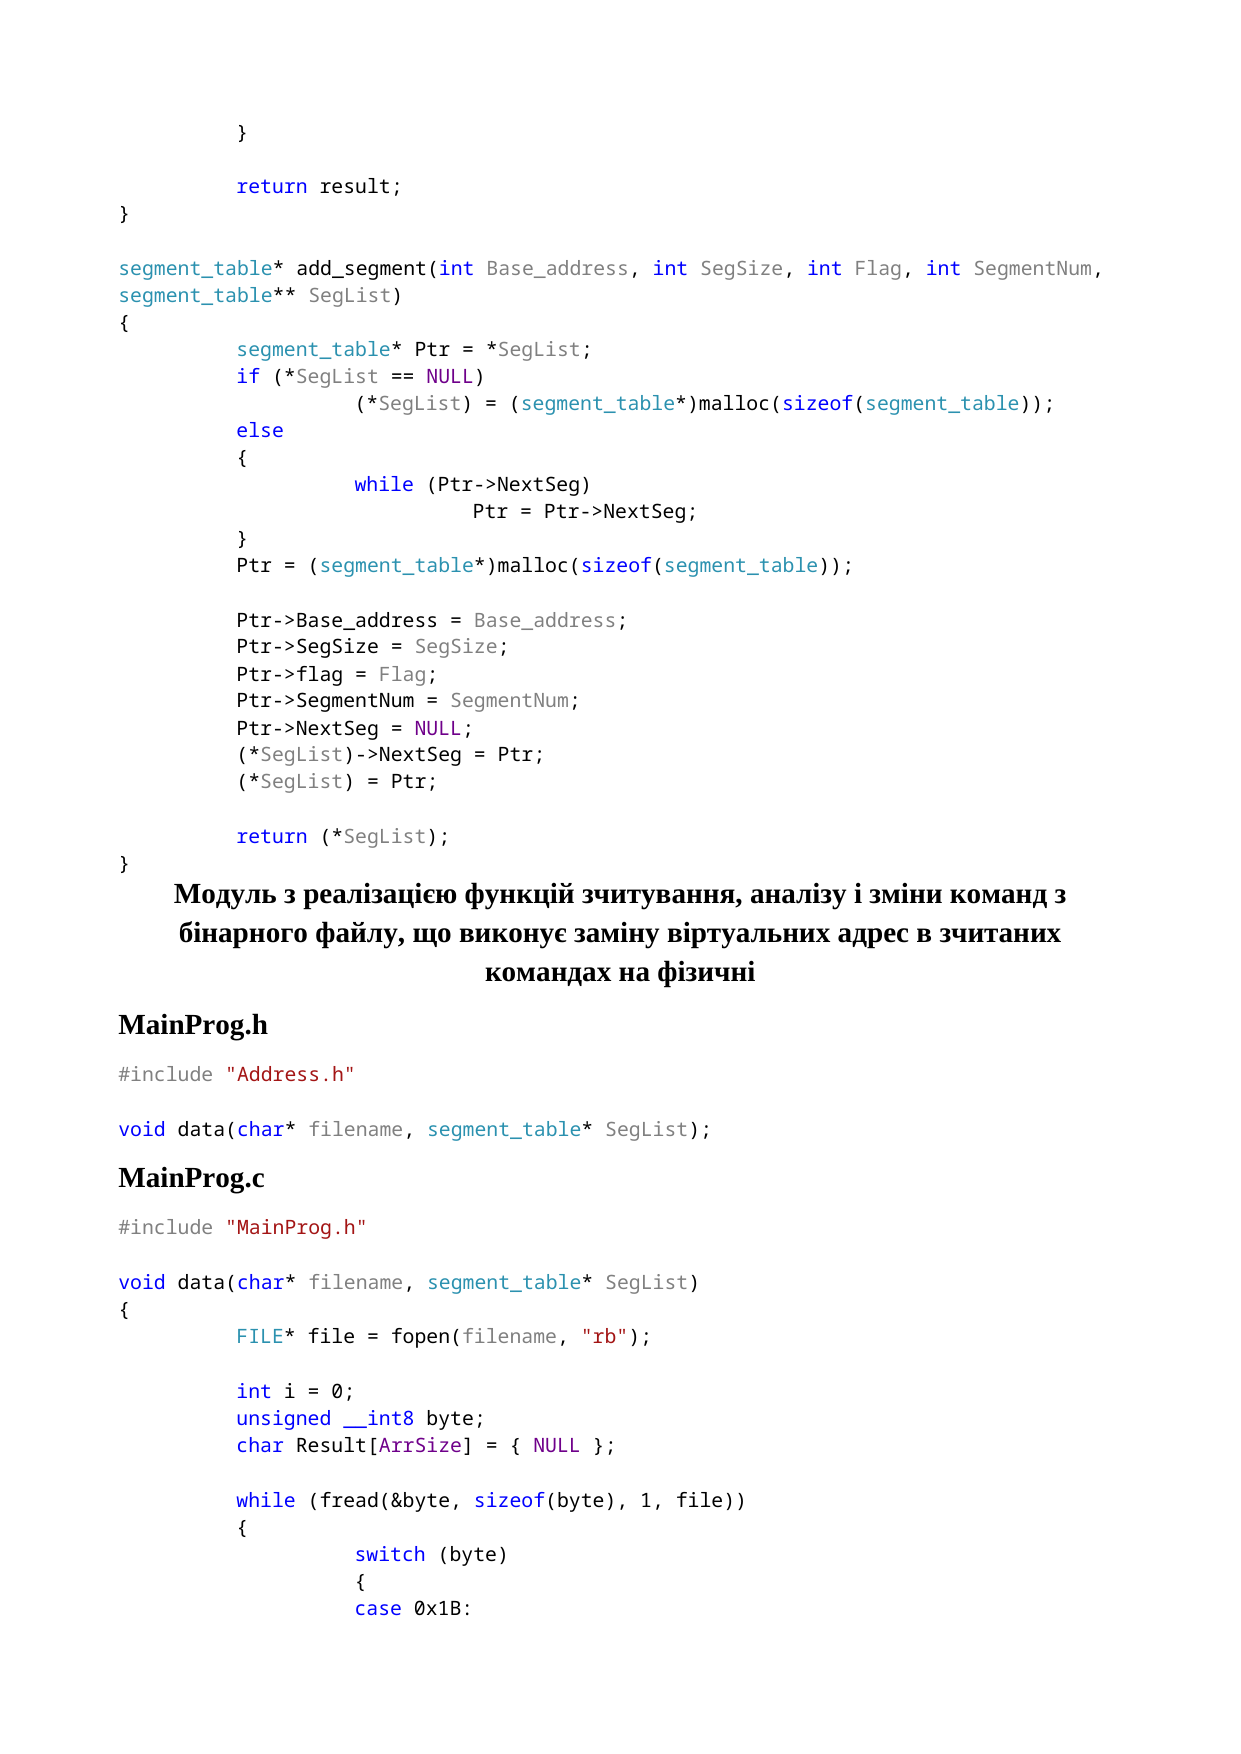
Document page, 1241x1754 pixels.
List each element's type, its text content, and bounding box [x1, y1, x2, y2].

text Ptr = (segment_table*)malloc(sizeof(segment_table)); [118, 551, 1122, 578]
text Ptr->SegSize = SegSize; [118, 633, 1122, 660]
text (*SegList)->NextSeg = Ptr; [118, 741, 1122, 768]
text MainProg.c [118, 1161, 1122, 1194]
text #include "MainProg.h" [118, 1214, 1122, 1241]
text { [118, 1296, 1122, 1323]
text case 0x1B: [118, 1594, 1122, 1621]
text switch (byte) [118, 1541, 1122, 1567]
text Ptr->flag = Flag; [118, 660, 1122, 687]
text unsigned __int8 byte; [118, 1404, 1122, 1432]
text return (*SegList); [118, 823, 1122, 850]
text } [118, 199, 1122, 226]
text #include "Address.h" [118, 1060, 1122, 1087]
text } [118, 850, 1122, 877]
text segment_table* add_segment(int Base_address, int SegSize, int Flag, int SegmentNum, segment_table** SegList) [118, 254, 1122, 308]
text MainProg.h [118, 1007, 1122, 1040]
text (*SegList) = Ptr; [118, 768, 1122, 795]
text Ptr->Base_address = Base_address; [118, 606, 1122, 633]
text } [118, 118, 1122, 145]
text while (fread(&byte, sizeof(byte), 1, file)) [118, 1487, 1122, 1513]
text return result; [118, 172, 1122, 199]
text { [118, 443, 1122, 470]
text void data(char* filename, segment_table* SegList); [118, 1115, 1122, 1142]
text { [118, 1513, 1122, 1541]
text else [118, 416, 1122, 443]
text { [118, 308, 1122, 335]
text { [118, 1567, 1122, 1594]
text void data(char* filename, segment_table* SegList) [118, 1269, 1122, 1296]
text segment_table* Ptr = *SegList; [118, 335, 1122, 362]
text int i = 0; [118, 1378, 1122, 1404]
text while (Ptr->NextSeg) [118, 470, 1122, 497]
text FILE* file = fopen(filename, "rb"); [118, 1323, 1122, 1349]
text Ptr = Ptr->NextSeg; [118, 497, 1122, 524]
text char Result[ArrSize] = { NULL }; [118, 1432, 1122, 1458]
text Ptr->NextSeg = NULL; [118, 714, 1122, 741]
text Модуль з реалізацією функцій зчитування, аналізу і зміни команд з бінарного файлу, що виконує заміну віртуальних адрес в зчитаних командах на фізичні [118, 877, 1122, 987]
text (*SegList) = (segment_table*)malloc(sizeof(segment_table)); [118, 389, 1122, 416]
text } [118, 524, 1122, 551]
text if (*SegList == NULL) [118, 362, 1122, 389]
text Ptr->SegmentNum = SegmentNum; [118, 687, 1122, 714]
